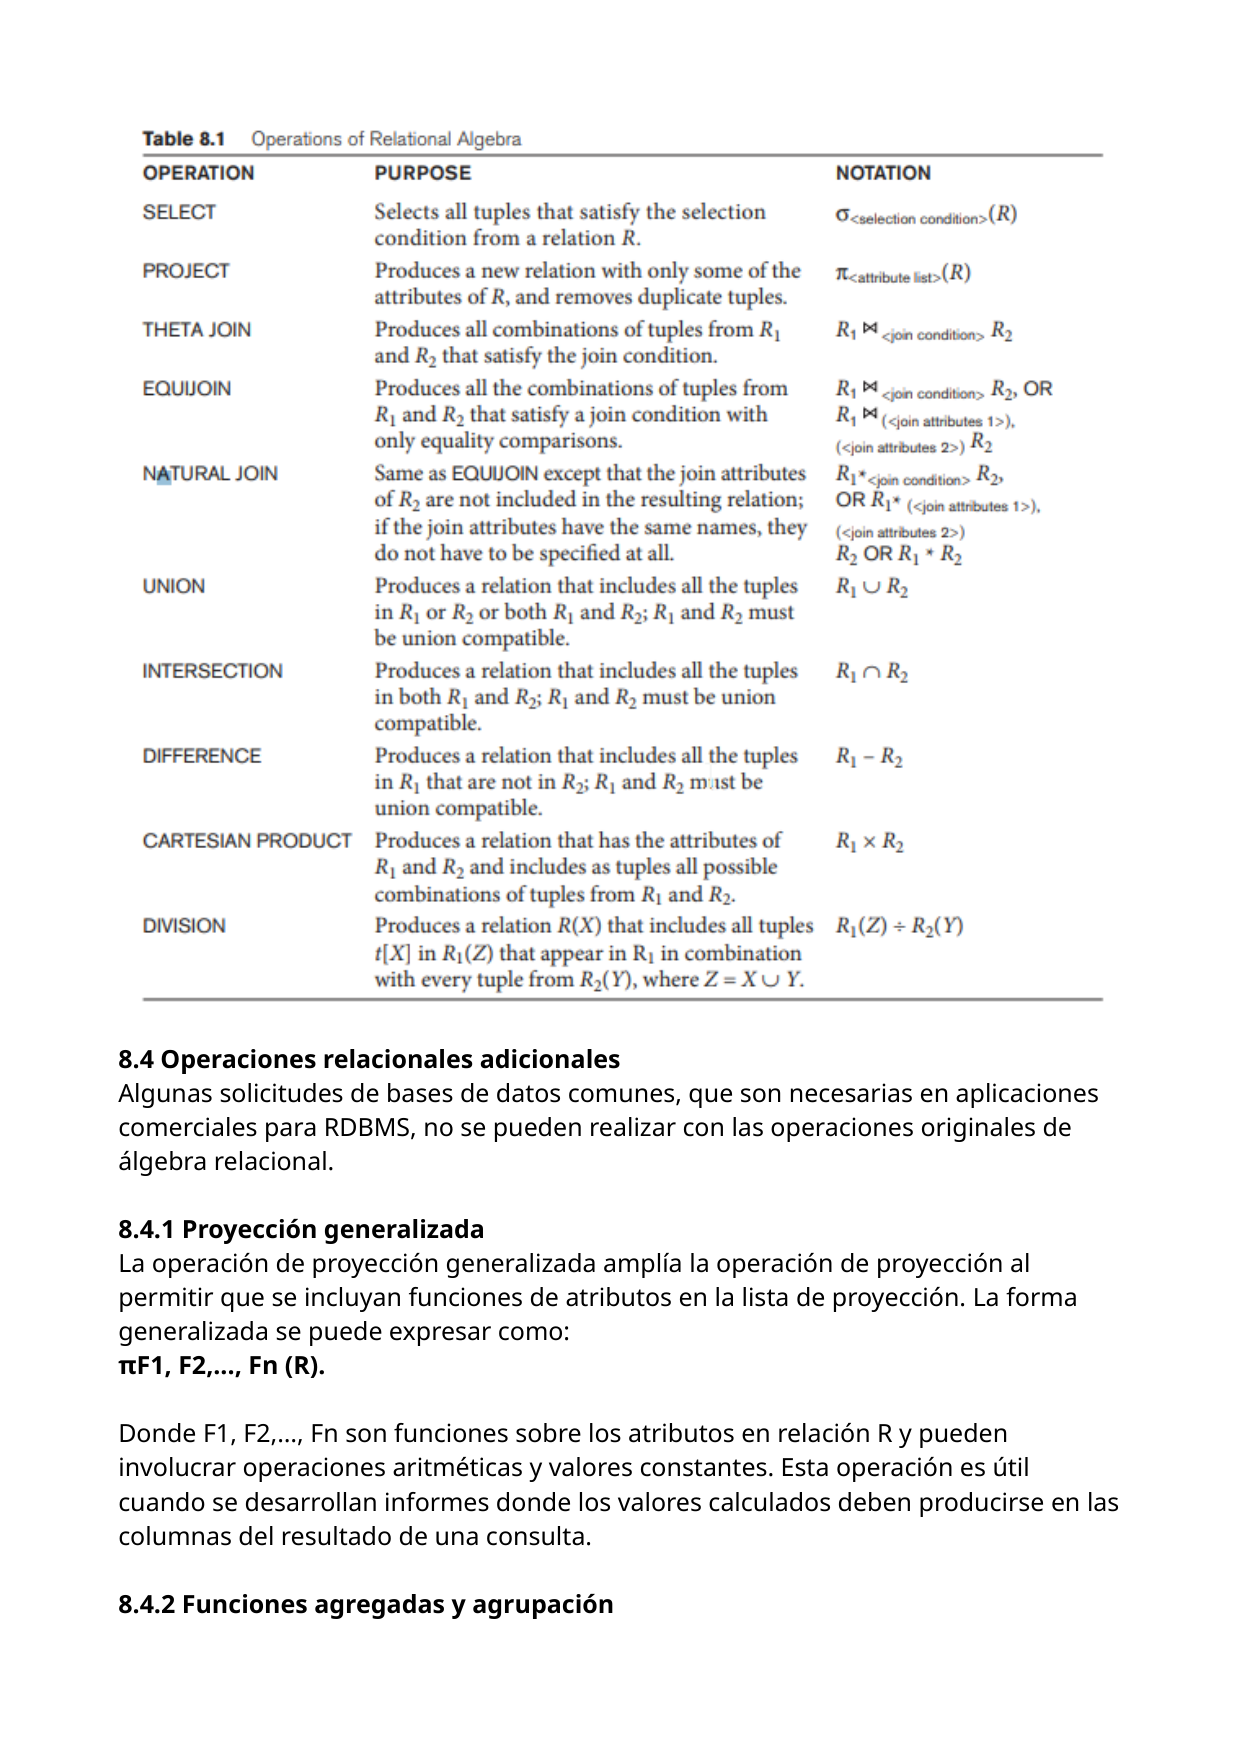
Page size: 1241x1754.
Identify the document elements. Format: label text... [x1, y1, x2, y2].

text 8.4.1 Proyección generalizada [118, 1212, 1122, 1246]
text Algunas solicitudes de bases de datos comunes, que son necesarias en aplicaciones comerciales para RDBMS, no se pueden realizar con las operaciones originales de álgebra relacional. [118, 1075, 1122, 1178]
text 8.4 Operaciones relacionales adicionales [118, 1041, 1122, 1075]
text Donde F1, F2,…, Fn son funciones sobre los atributos en relación R y pueden involucrar operaciones aritméticas y valores constantes. Esta operación es útil cuando se desarrollan informes donde los valores calculados deben producirse en las columnas del resultado de una consulta. [118, 1416, 1122, 1552]
text La operación de proyección generalizada amplía la operación de proyección al permitir que se incluyan funciones de atributos en la lista de proyección. La forma generalizada se puede expresar como: [118, 1246, 1122, 1348]
text 8.4.2 Funciones agregadas y agrupación [118, 1586, 1122, 1620]
text πF1, F2,..., Fn (R). [118, 1348, 1122, 1382]
